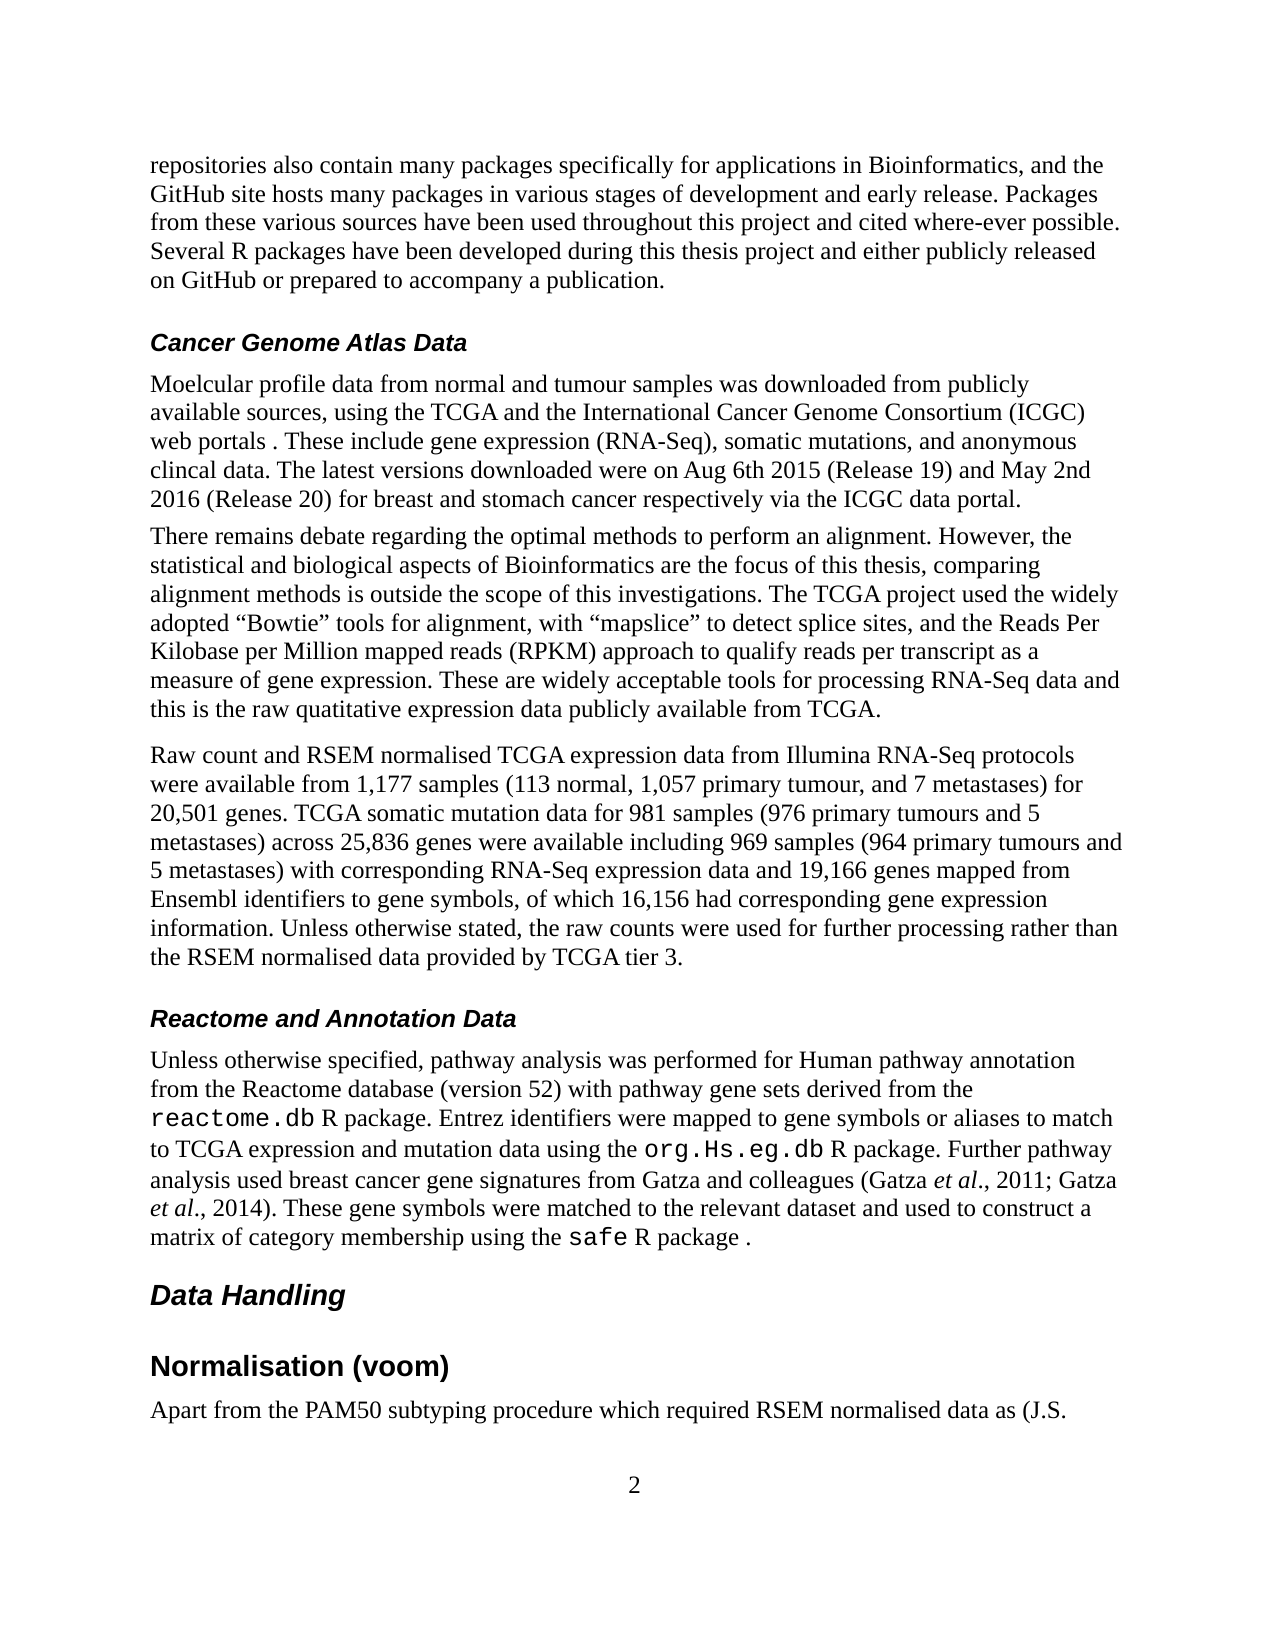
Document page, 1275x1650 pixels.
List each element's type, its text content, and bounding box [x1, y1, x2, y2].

text repositories also contain many packages specifically for applications in Bioinformatics, and the GitHub site hosts many packages in various stages of development and early release. Packages from these various sources have been used throughout this project and cited where-ever possible. Several R packages have been developed during this thesis project and either publicly released on GitHub or prepared to accompany a publication. [150, 150, 1125, 294]
subtitle Normalisation (voom) [150, 1349, 1125, 1383]
text There remains debate regarding the optimal methods to perform an alignment. However, the statistical and biological aspects of Bioinformatics are the focus of this thesis, comparing alignment methods is outside the scope of this investigations. The TCGA project used the widely adopted “Bowtie” tools for alignment, with “mapslice” to detect splice sites, and the Reads Per Kilobase per Million mapped reads (RPKM) approach to qualify reads per transcript as a measure of gene expression. These are widely acceptable tools for processing RNA-Seq data and this is the raw quatitative expression data publicly available from TCGA. [150, 521, 1125, 723]
text Raw count and RSEM normalised TCGA expression data from Illumina RNA-Seq protocols were available from 1,177 samples (113 normal, 1,057 primary tumour, and 7 metastases) for 20,501 genes. TCGA somatic mutation data for 981 samples (976 primary tumours and 5 metastases) across 25,836 genes were available including 969 samples (964 primary tumours and 5 metastases) with corresponding RNA-Seq expression data and 19,166 genes mapped from Ensembl identifiers to gene symbols, of which 16,156 had corresponding gene expression information. Unless otherwise stated, the raw counts were used for further processing rather than the RSEM normalised data provided by TCGA tier 3. [150, 741, 1125, 971]
text Apart from the PAM50 subtyping procedure which required RSEM normalised data as (J.S. [150, 1395, 1125, 1424]
text Moelcular profile data from normal and tumour samples was downloaded from publicly available sources, using the TCGA and the International Cancer Genome Consortium (ICGC) web portals . These include gene expression (RNA-Seq), somatic mutations, and anonymous clincal data. The latest versions downloaded were on Aug 6th 2015 (Release 19) and May 2nd 2016 (Release 20) for breast and stomach cancer respectively via the ICGC data portal. [150, 369, 1125, 512]
subtitle Data Handling [150, 1278, 1125, 1312]
subtitle Cancer Genome Atlas Data [150, 328, 1125, 356]
text Unless otherwise specified, pathway analysis was performed for Human pathway annotation from the Reactome database (version 52) with pathway gene sets derived from the reactome.db R package. Entrez identifiers were mapped to gene symbols or aliases to match to TCGA expression and mutation data using the org.Hs.eg.db R package. Further pathway analysis used breast cancer gene signatures from Gatza and colleagues (Gatza et al., 2011; Gatza et al., 2014). These gene symbols were matched to the relevant dataset and used to construct a matrix of category membership using the safe R package . [150, 1046, 1125, 1253]
subtitle Reactome and Annotation Data [150, 1004, 1125, 1033]
